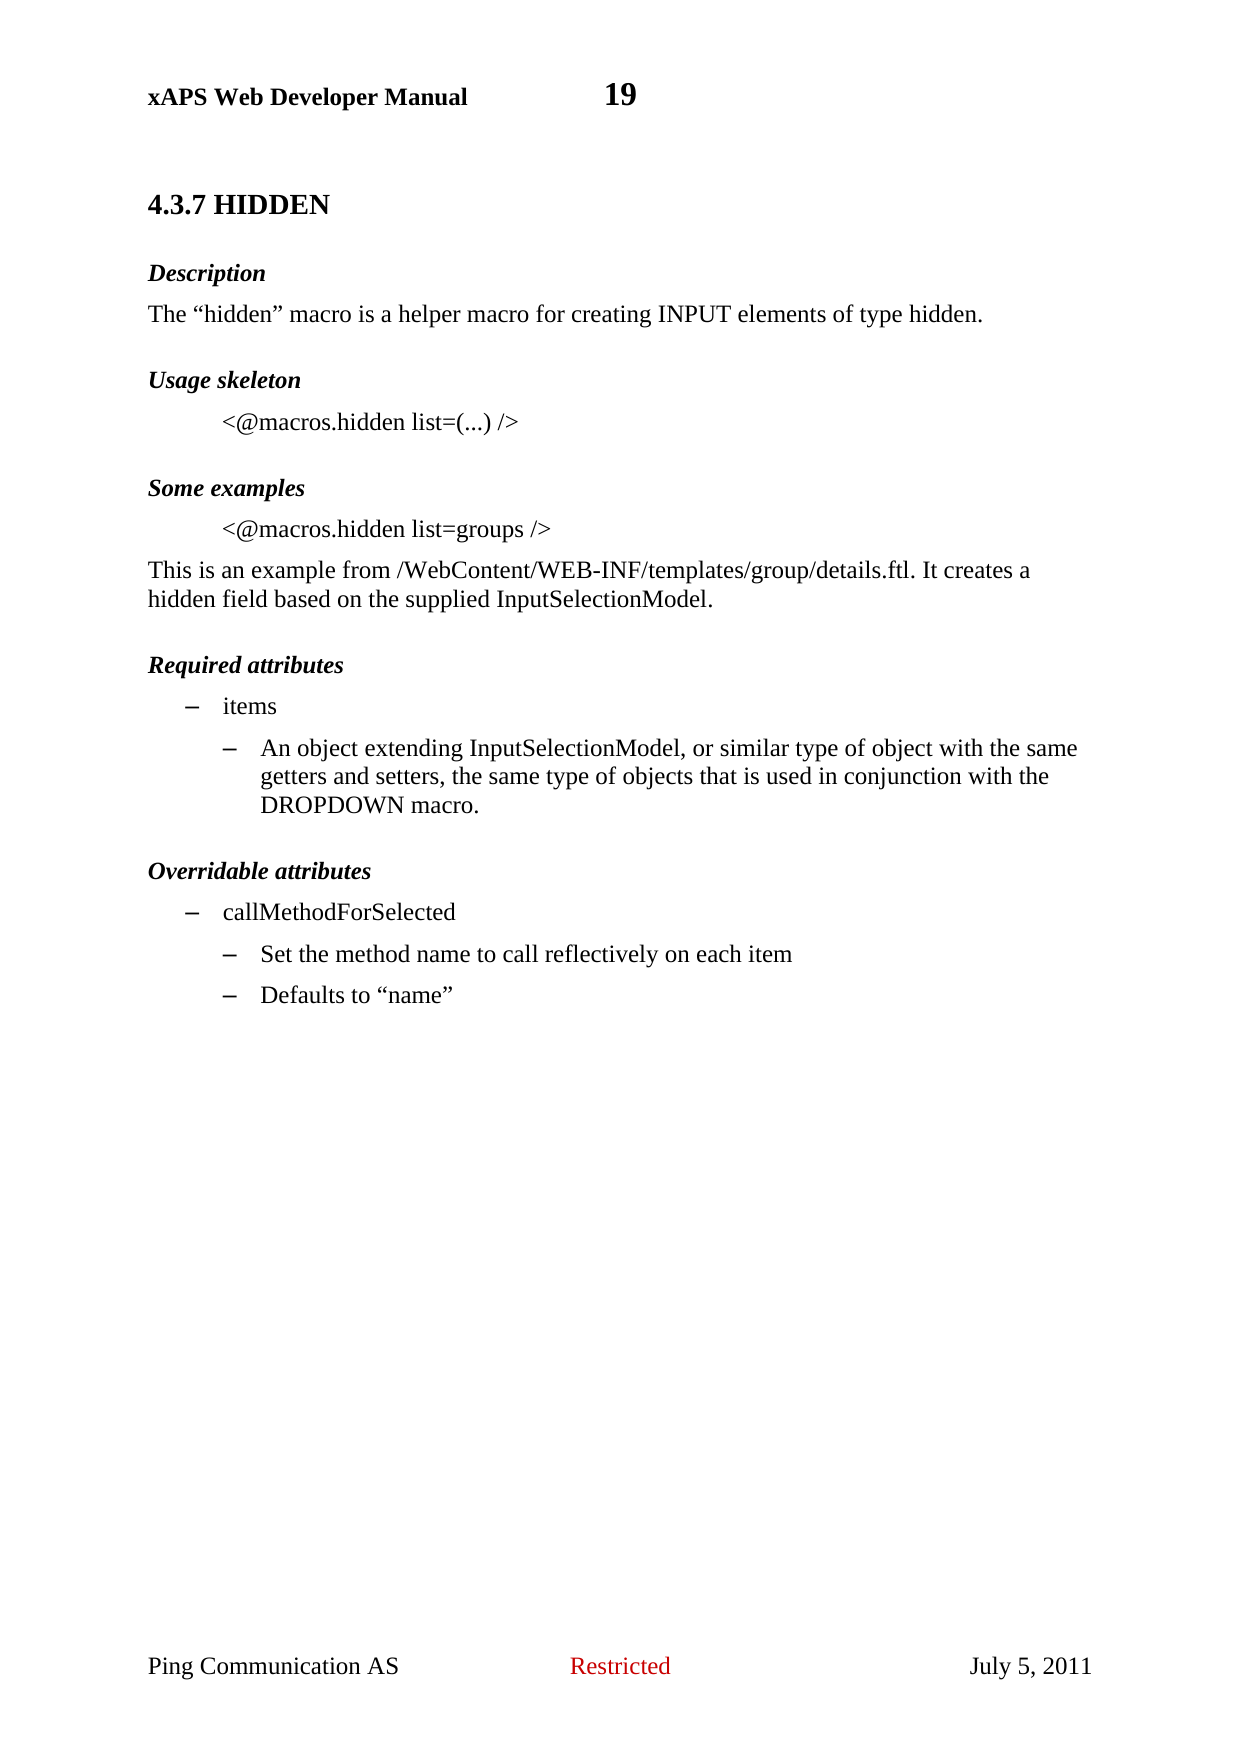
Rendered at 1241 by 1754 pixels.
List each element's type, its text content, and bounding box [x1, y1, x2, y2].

list Set the method name to call reflectively on each item [223, 939, 1092, 967]
text The “hidden” macro is a helper macro for creating INPUT elements of type hidden. [148, 299, 1092, 328]
text <@macros.hidden list=(...) /> [148, 407, 1092, 436]
subtitle 4.3.7 HIDDEN [148, 187, 1092, 221]
text This is an example from /WebContent/WEB-INF/templates/group/details.ftl. It creates a hidden field based on the supplied InputSelectionModel. [148, 555, 1092, 613]
subtitle Required attributes [148, 650, 1092, 679]
subtitle Usage skeleton [148, 366, 1092, 394]
subtitle Some examples [148, 473, 1092, 502]
list items [185, 691, 1092, 720]
list callMethodForSelected [185, 897, 1092, 926]
subtitle Overridable attributes [148, 856, 1092, 885]
subtitle Description [148, 258, 1092, 287]
list An object extending InputSelectionModel, or similar type of object with the same getters and setters, the same type of objects that is used in conjunction with the DROPDOWN macro. [223, 733, 1092, 819]
list Defaults to “name” [223, 980, 1092, 1009]
text <@macros.hidden list=groups /> [148, 514, 1092, 543]
